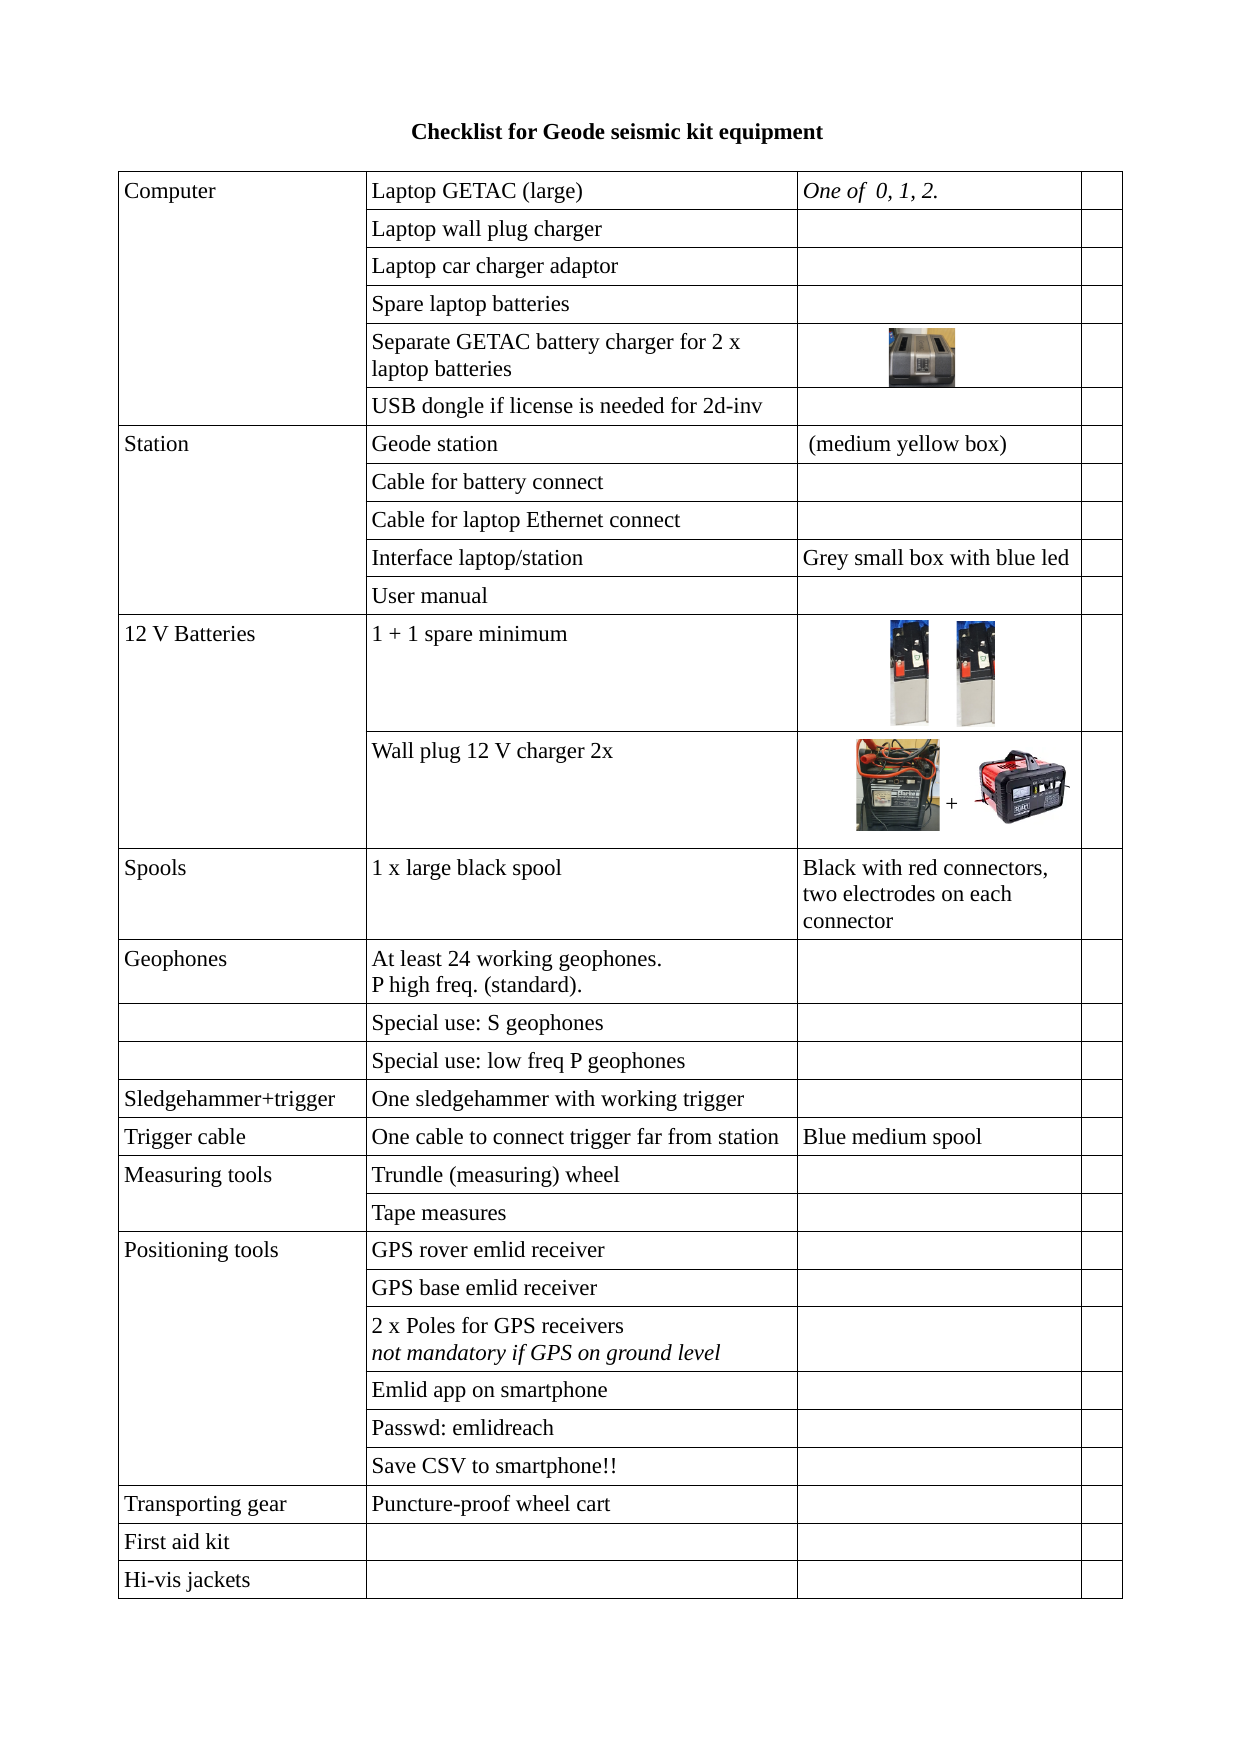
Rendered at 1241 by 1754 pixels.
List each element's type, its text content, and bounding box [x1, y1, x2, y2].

table_cell [1082, 1372, 1122, 1409]
table_cell GPS rover emlid receiver [367, 1232, 797, 1268]
table_cell Spare laptop batteries [367, 286, 797, 322]
table_cell GPS base emlid receiver [367, 1270, 797, 1306]
table_cell [1082, 1080, 1122, 1117]
table_cell Hi-vis jackets [119, 1561, 366, 1598]
table_cell Grey small box with blue led [798, 540, 1081, 576]
table_cell [798, 210, 1081, 247]
table_cell Geode station [367, 426, 797, 463]
table_cell [798, 1486, 1081, 1522]
table_cell [1082, 286, 1122, 322]
table_cell [1082, 1486, 1122, 1522]
table_cell [119, 1042, 366, 1079]
table_cell [798, 1080, 1081, 1117]
table_cell [798, 286, 1081, 322]
table_cell [798, 1270, 1081, 1306]
table_cell Emlid app on smartphone [367, 1372, 797, 1409]
table_cell [798, 1561, 1081, 1598]
table_cell User manual [367, 577, 797, 614]
table_cell Cable for laptop Ethernet connect [367, 502, 797, 538]
table_header One of 0, 1, 2. [798, 172, 1081, 209]
table_cell [798, 502, 1081, 538]
table_cell 2 x Poles for GPS receivers not mandatory if GPS on ground level [367, 1307, 797, 1371]
table_cell + [798, 732, 1081, 848]
table_cell [1082, 1524, 1122, 1560]
table_cell 12 V Batteries [119, 615, 366, 848]
table_cell One sledgehammer with working trigger [367, 1080, 797, 1117]
table_cell Laptop wall plug charger [367, 210, 797, 247]
table_cell Interface laptop/station [367, 540, 797, 576]
table_cell [1082, 1118, 1122, 1155]
table_cell One cable to connect trigger far from station [367, 1118, 797, 1155]
table_cell Station [119, 426, 366, 614]
picture [974, 747, 1070, 825]
table_cell Sledgehammer+trigger [119, 1080, 366, 1117]
table_cell [798, 1307, 1081, 1371]
table_cell (medium yellow box) [798, 426, 1081, 463]
table_cell [798, 1156, 1081, 1193]
table_cell [798, 940, 1081, 1003]
table_cell Laptop car charger adaptor [367, 248, 797, 284]
table_cell [1082, 248, 1122, 284]
text Checklist for Geode seismic kit equipment [118, 118, 1122, 144]
table_cell Positioning tools [119, 1232, 366, 1484]
table_cell [1082, 615, 1122, 731]
table_cell [1082, 1410, 1122, 1447]
table_cell [1082, 502, 1122, 538]
table_header Computer [119, 172, 366, 425]
table_cell Transporting gear [119, 1486, 366, 1522]
table_cell [119, 1004, 366, 1041]
table_cell [798, 1410, 1081, 1447]
table_cell First aid kit [119, 1524, 366, 1560]
table_cell Trundle (measuring) wheel [367, 1156, 797, 1193]
table_cell [1082, 388, 1122, 425]
picture [856, 739, 940, 831]
table_cell [1082, 1307, 1122, 1371]
table_cell 1 + 1 spare minimum [367, 615, 797, 731]
table_cell [798, 1004, 1081, 1041]
table_cell [798, 248, 1081, 284]
table_cell [1082, 849, 1122, 939]
table_cell Tape measures [367, 1194, 797, 1231]
table_cell 1 x large black spool [367, 849, 797, 939]
table_cell Separate GETAC battery charger for 2 x laptop batteries [367, 324, 797, 387]
table_cell [798, 577, 1081, 614]
table_cell Special use: low freq P geophones [367, 1042, 797, 1079]
table_cell [1082, 1270, 1122, 1306]
table_cell [798, 464, 1081, 501]
picture [956, 621, 995, 727]
table_cell Passwd: emlidreach [367, 1410, 797, 1447]
table_cell [367, 1561, 797, 1598]
table_cell [1082, 940, 1122, 1003]
table_cell [1082, 1448, 1122, 1484]
table_cell Save CSV to smartphone!! [367, 1448, 797, 1484]
table_cell Measuring tools [119, 1156, 366, 1231]
table_cell Puncture-proof wheel cart [367, 1486, 797, 1522]
table_cell [1082, 426, 1122, 463]
table_cell USB dongle if license is needed for 2d-inv [367, 388, 797, 425]
table_cell [798, 1232, 1081, 1268]
table_cell [798, 1448, 1081, 1484]
table_cell Special use: S geophones [367, 1004, 797, 1041]
table_cell [798, 1194, 1081, 1231]
table_cell [1082, 464, 1122, 501]
table_cell Wall plug 12 V charger 2x [367, 732, 797, 848]
table_cell [1082, 1156, 1122, 1193]
table_cell [1082, 540, 1122, 576]
table_cell [1082, 1194, 1122, 1231]
table_cell [798, 388, 1081, 425]
table_cell [798, 324, 1081, 387]
table_header [1082, 172, 1122, 209]
table_cell [1082, 732, 1122, 848]
table_cell [1082, 210, 1122, 247]
table_cell Blue medium spool [798, 1118, 1081, 1155]
table_cell [367, 1524, 797, 1560]
picture [888, 328, 956, 387]
table_cell [798, 615, 1081, 731]
table_cell [798, 1372, 1081, 1409]
table_cell [1082, 324, 1122, 387]
table_cell Geophones [119, 940, 366, 1003]
table_cell [1082, 1232, 1122, 1268]
table_cell [1082, 577, 1122, 614]
table_cell [798, 1042, 1081, 1079]
table_cell Spools [119, 849, 366, 939]
table_cell Cable for battery connect [367, 464, 797, 501]
table_cell [1082, 1561, 1122, 1598]
table_cell [798, 1524, 1081, 1560]
table_cell Black with red connectors, two electrodes on each connector [798, 849, 1081, 939]
table_cell Trigger cable [119, 1118, 366, 1155]
table_cell [1082, 1004, 1122, 1041]
table_cell [1082, 1042, 1122, 1079]
picture [890, 620, 929, 726]
table_cell At least 24 working geophones. P high freq. (standard). [367, 940, 797, 1003]
table_header Laptop GETAC (large) [367, 172, 797, 209]
